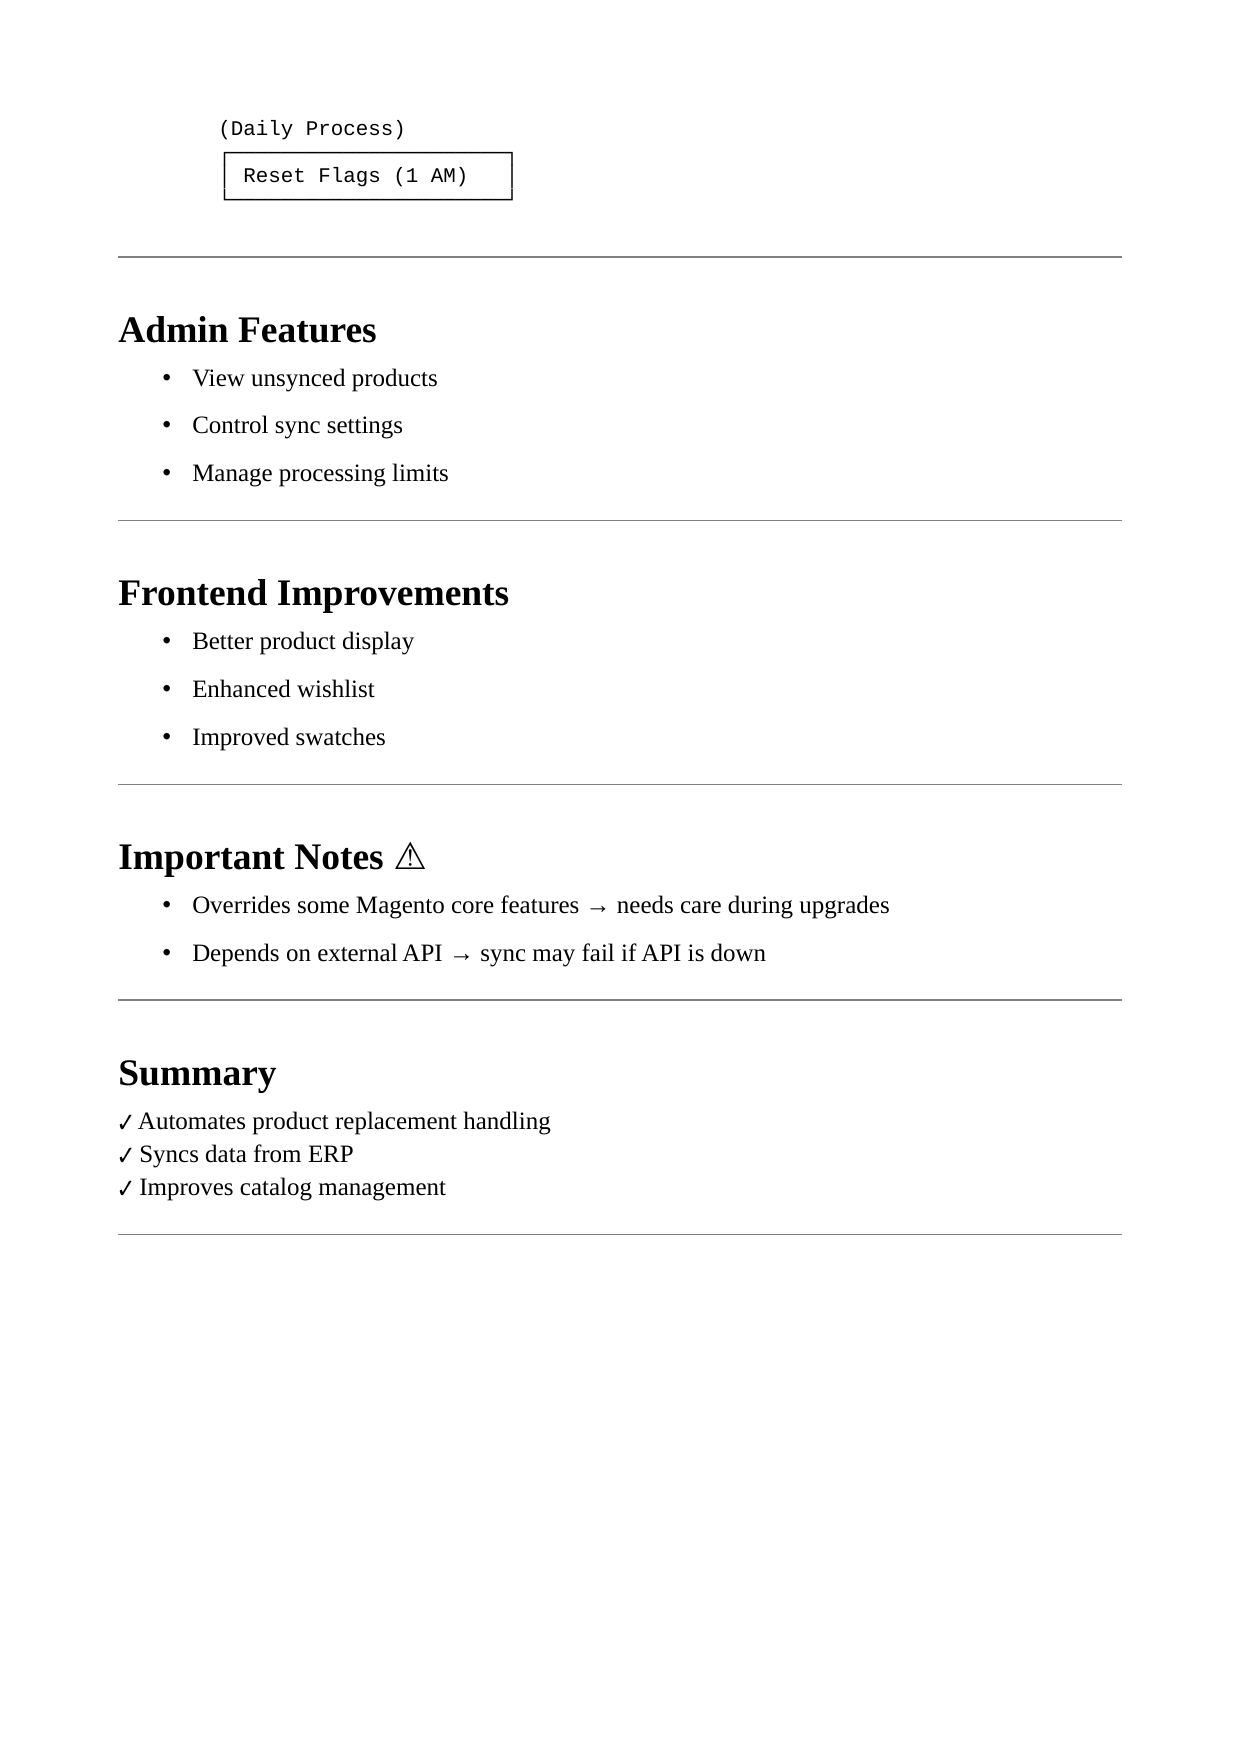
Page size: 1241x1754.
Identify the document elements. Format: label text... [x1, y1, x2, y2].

list Manage processing limits [162, 458, 1122, 487]
subtitle Important Notes ⚠️ [118, 834, 1122, 877]
subtitle Summary [118, 1050, 1122, 1093]
text (Daily Process) [118, 118, 1122, 142]
subtitle Frontend Improvements [118, 571, 1122, 614]
text └──────────────────────┘ [118, 189, 1122, 213]
list Overrides some Magento core features → needs care during upgrades [162, 890, 1122, 919]
list Depends on external API → sync may fail if API is down [162, 938, 1122, 966]
text ┌──────────────────────┐ [118, 142, 1122, 165]
list View unsynced products [162, 363, 1122, 392]
list Improved swatches [162, 722, 1122, 750]
list Better product display [162, 626, 1122, 655]
text │ Reset Flags (1 AM) │ [118, 165, 1122, 189]
subtitle Admin Features [118, 307, 1122, 350]
list Enhanced wishlist [162, 674, 1122, 703]
text ✔ Automates product replacement handling ✔ Syncs data from ERP ✔ Improves catalog management [118, 1106, 1122, 1201]
list Control sync settings [162, 411, 1122, 439]
